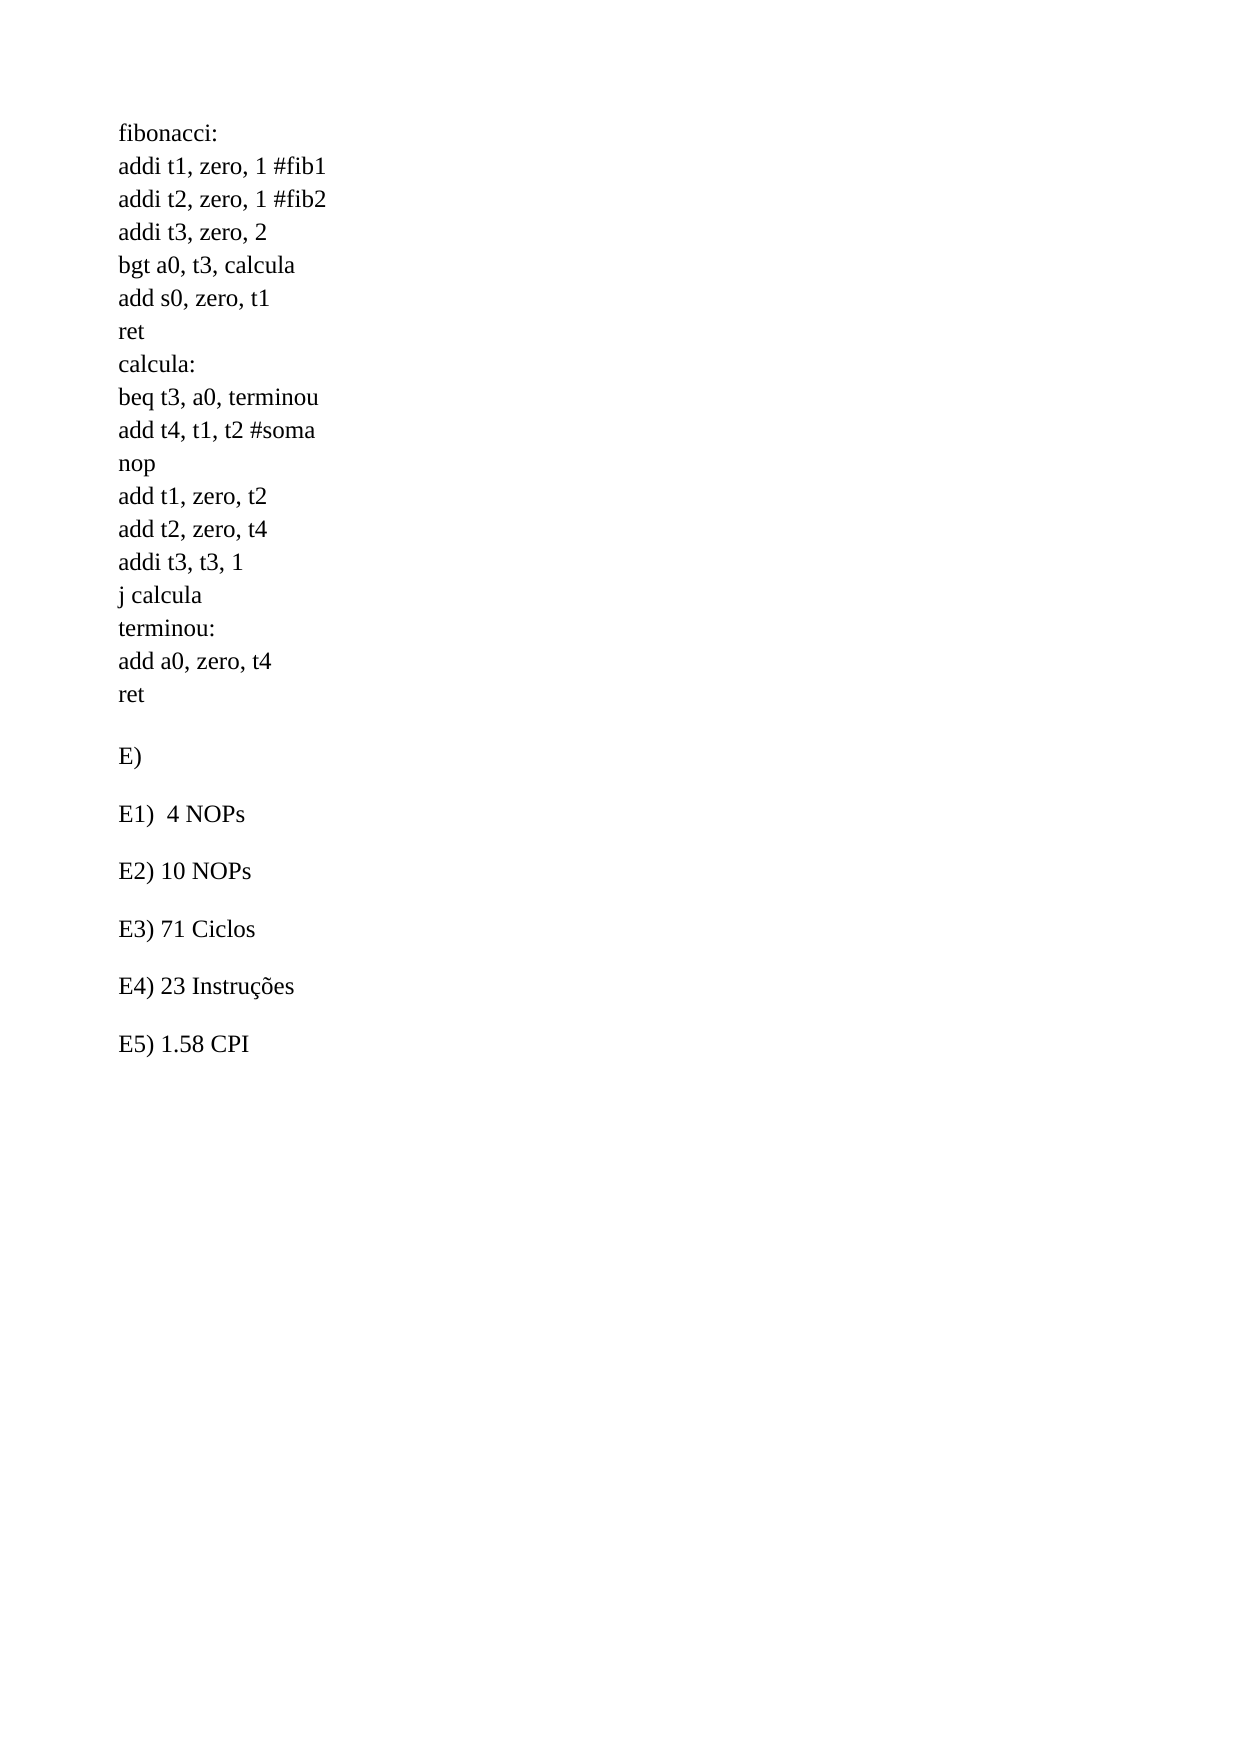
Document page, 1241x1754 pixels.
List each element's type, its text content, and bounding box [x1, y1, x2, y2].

text add t1, zero, t2 [118, 481, 1122, 510]
text add t4, t1, t2 #soma [118, 415, 1122, 444]
text add s0, zero, t1 [118, 283, 1122, 312]
text addi t1, zero, 1 #fib1 [118, 151, 1122, 180]
text bgt a0, t3, calcula [118, 250, 1122, 279]
text addi t3, t3, 1 [118, 547, 1122, 576]
text E4) 23 Instruções [118, 971, 1122, 1000]
text addi t3, zero, 2 [118, 217, 1122, 246]
text E1) 4 NOPs [118, 799, 1122, 827]
text beq t3, a0, terminou [118, 382, 1122, 411]
text nop [118, 448, 1122, 477]
text E5) 1.58 CPI [118, 1029, 1122, 1057]
text E2) 10 NOPs [118, 856, 1122, 885]
text add t2, zero, t4 [118, 514, 1122, 543]
text terminou: [118, 613, 1122, 642]
text j calcula [118, 580, 1122, 609]
text E) [118, 741, 1122, 770]
text calcula: [118, 349, 1122, 378]
text addi t2, zero, 1 #fib2 [118, 184, 1122, 213]
text ret [118, 316, 1122, 345]
text ret [118, 679, 1122, 708]
text fibonacci: [118, 118, 1122, 147]
text add a0, zero, t4 [118, 646, 1122, 675]
text E3) 71 Ciclos [118, 914, 1122, 942]
